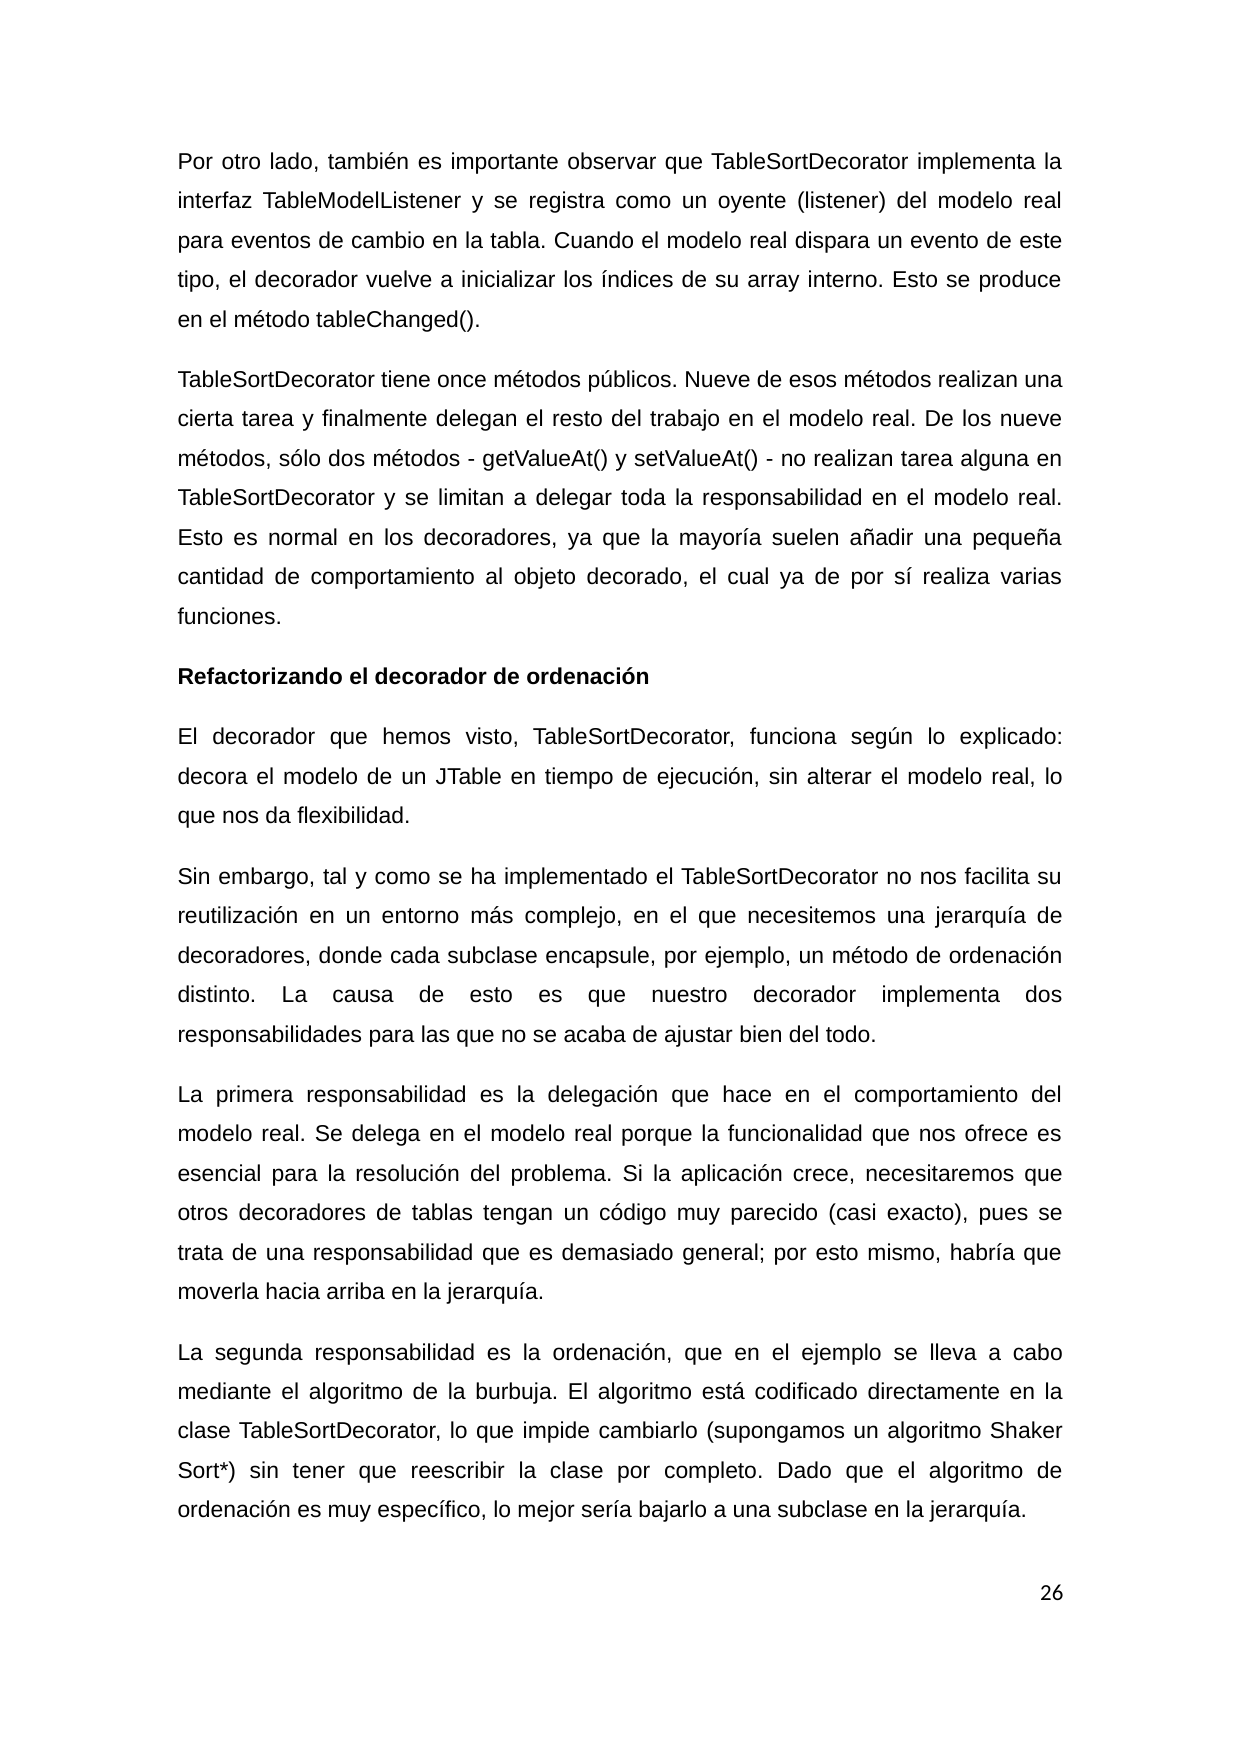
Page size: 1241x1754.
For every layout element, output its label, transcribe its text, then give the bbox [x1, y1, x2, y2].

text El decorador que hemos visto, TableSortDecorator, funciona según lo explicado: decora el modelo de un JTable en tiempo de ejecución, sin alterar el modelo real, lo que nos da flexibilidad. [177, 723, 1063, 829]
text Refactorizando el decorador de ordenación [177, 663, 1063, 689]
text La primera responsabilidad es la delegación que hace en el comportamiento del modelo real. Se delega en el modelo real porque la funcionalidad que nos ofrece es esencial para la resolución del problema. Si la aplicación crece, necesitaremos que otros decoradores de tablas tengan un código muy parecido (casi exacto), pues se trata de una responsabilidad que es demasiado general; por esto mismo, habría que moverla hacia arriba en la jerarquía. [177, 1081, 1063, 1304]
text Sin embargo, tal y como se ha implementado el TableSortDecorator no nos facilita su reutilización en un entorno más complejo, en el que necesitemos una jerarquía de decoradores, donde cada subclase encapsule, por ejemplo, un método de ordenación distinto. La causa de esto es que nuestro decorador implementa dos responsabilidades para las que no se acaba de ajustar bien del todo. [177, 863, 1063, 1047]
text Por otro lado, también es importante observar que TableSortDecorator implementa la interfaz TableModelListener y se registra como un oyente (listener) del modelo real para eventos de cambio en la tabla. Cuando el modelo real dispara un evento de este tipo, el decorador vuelve a inicializar los índices de su array interno. Esto se produce en el método tableChanged(). [177, 148, 1063, 332]
text La segunda responsabilidad es la ordenación, que en el ejemplo se lleva a cabo mediante el algoritmo de la burbuja. El algoritmo está codificado directamente en la clase TableSortDecorator, lo que impide cambiarlo (supongamos un algoritmo Shaker Sort*) sin tener que reescribir la clase por completo. Dado que el algoritmo de ordenación es muy específico, lo mejor sería bajarlo a una subclase en la jerarquía. [177, 1338, 1063, 1523]
text TableSortDecorator tiene once métodos públicos. Nueve de esos métodos realizan una cierta tarea y finalmente delegan el resto del trabajo en el modelo real. De los nueve métodos, sólo dos métodos - getValueAt() y setValueAt() - no realizan tarea alguna en TableSortDecorator y se limitan a delegar toda la responsabilidad en el modelo real. Esto es normal en los decoradores, ya que la mayoría suelen añadir una pequeña cantidad de comportamiento al objeto decorado, el cual ya de por sí realiza varias funciones. [177, 366, 1063, 629]
